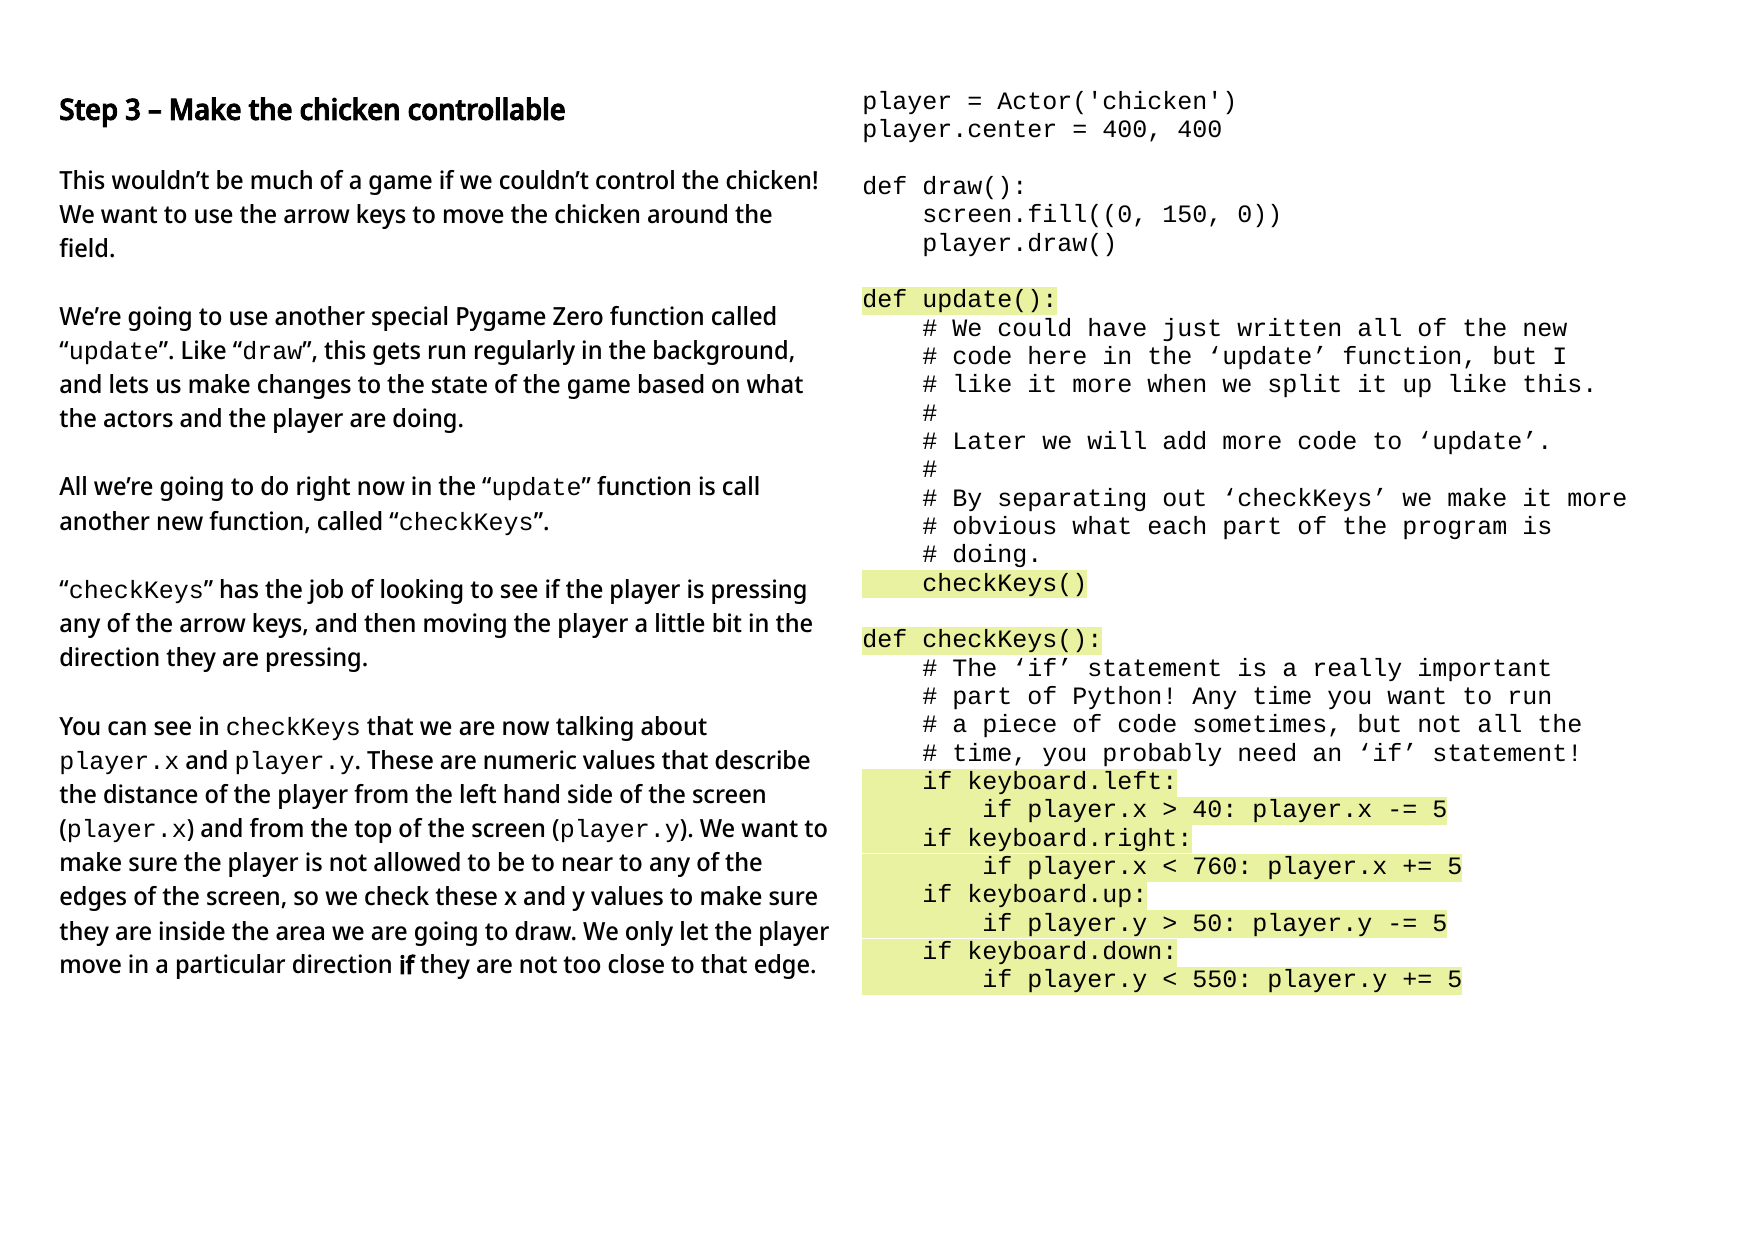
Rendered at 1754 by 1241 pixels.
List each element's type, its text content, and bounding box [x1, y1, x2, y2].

text # time, you probably need an ‘if’ statement! [862, 740, 1636, 768]
text Step 3 – Make the chicken controllable [59, 88, 833, 128]
text # doing. [862, 542, 1636, 570]
text # part of Python! Any time you want to run [862, 683, 1636, 712]
text “checkKeys” has the job of looking to see if the player is pressing any of the arrow keys, and then moving the player a little bit in the direction they are pressing. [59, 572, 833, 674]
text if player.y > 50: player.y -= 5 [862, 910, 1636, 938]
text if keyboard.up: [862, 882, 1636, 910]
text # [862, 400, 1636, 428]
text # [862, 457, 1636, 485]
text if player.x > 40: player.x -= 5 [862, 797, 1636, 825]
text # The ‘if’ statement is a really important [862, 655, 1636, 683]
text # a piece of code sometimes, but not all the [862, 712, 1636, 740]
text if keyboard.left: [862, 768, 1636, 797]
text player.center = 400, 400 [862, 117, 1636, 145]
text player.draw() [862, 230, 1636, 258]
text You can see in checkKeys that we are now talking about player.x and player.y. These are numeric values that describe the distance of the player from the left hand side of the screen (player.x) and from the top of the screen (player.y). We want to make sure the player is not allowed to be to near to any of the edges of the screen, so we check these x and y values to make sure they are inside the area we are going to draw. We only let the player move in a particular direction if they are not too close to that edge. [59, 708, 833, 981]
text We’re going to use another special Pygame Zero function called “update”. Like “draw”, this gets run regularly in the background, and lets us make changes to the state of the game based on what the actors and the player are doing. [59, 298, 833, 435]
text checkKeys() [862, 570, 1636, 598]
text This wouldn’t be much of a game if we couldn’t control the chicken!We want to use the arrow keys to move the chicken around the field. [59, 162, 833, 264]
text # By separating out ‘checkKeys’ we make it more [862, 485, 1636, 513]
text if player.x < 760: player.x += 5 [862, 853, 1636, 882]
text # Later we will add more code to ‘update’. [862, 428, 1636, 457]
text if keyboard.right: [862, 825, 1636, 853]
text # like it more when we split it up like this. [862, 372, 1636, 400]
text if player.y < 550: player.y += 5 [862, 967, 1636, 995]
text player = Actor('chicken') [862, 88, 1636, 117]
text # code here in the ‘update’ function, but I [862, 343, 1636, 372]
text def update(): [862, 287, 1636, 315]
text screen.fill((0, 150, 0)) [862, 202, 1636, 230]
text # We could have just written all of the new [862, 315, 1636, 343]
text def draw(): [862, 173, 1636, 202]
text if keyboard.down: [862, 938, 1636, 967]
text # obvious what each part of the program is [862, 513, 1636, 542]
text All we’re going to do right now in the “update” function is call another new function, called “checkKeys”. [59, 469, 833, 538]
text def checkKeys(): [862, 627, 1636, 655]
